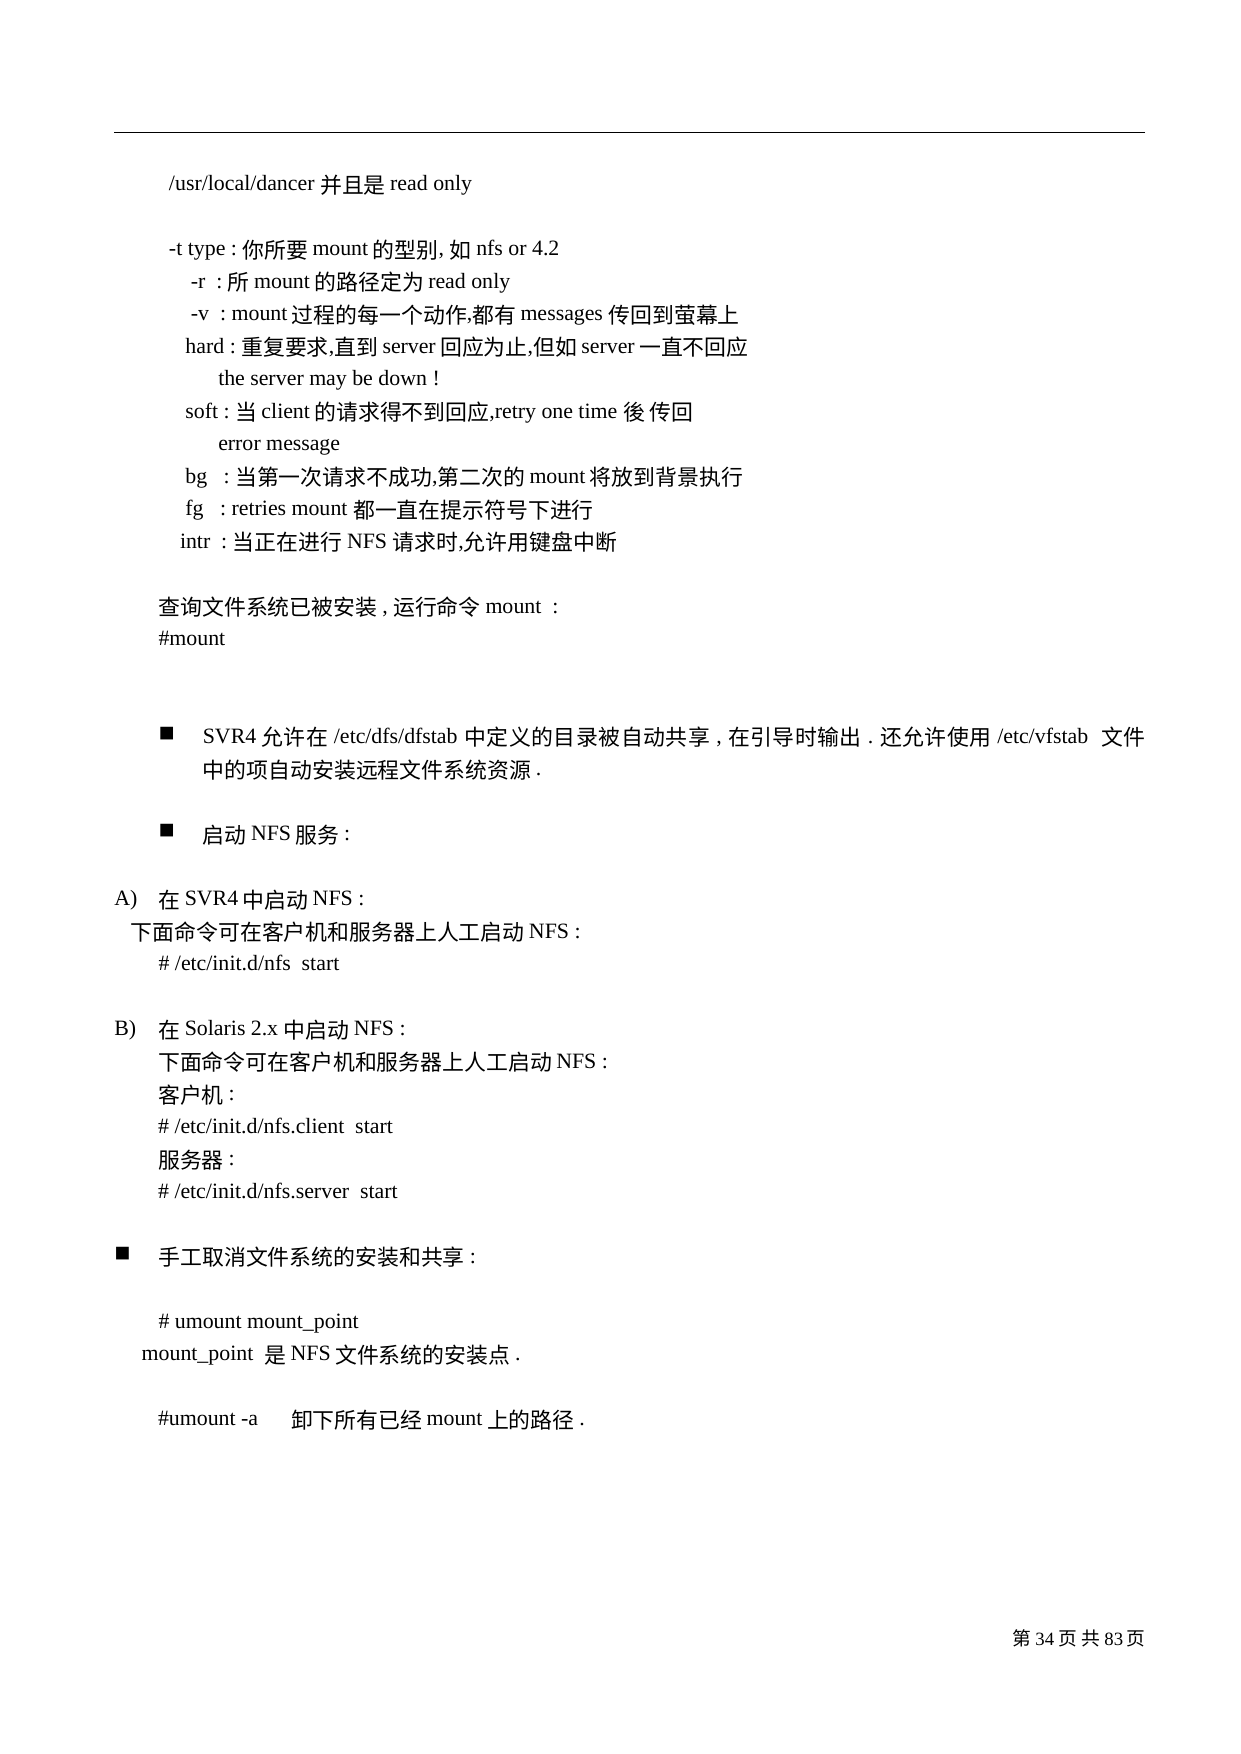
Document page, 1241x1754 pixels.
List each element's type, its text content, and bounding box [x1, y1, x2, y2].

text mount_point 是NFS文件系统的安装点 . [114, 1332, 1145, 1364]
text error message [114, 422, 1145, 454]
text 查询文件系统已被安装 , 运行命令 mount : [158, 584, 1145, 617]
text 下面命令可在客户机和服务器上人工启动NFS : [114, 1039, 1145, 1072]
text /usr/local/dancer 并且是read only [114, 162, 1145, 194]
text 客户机 : [114, 1072, 1145, 1104]
text fg : retries mount 都一直在提示符号下进行 [114, 487, 1145, 519]
text # umount mount_point [158, 1299, 1145, 1332]
text -v : mount过程的每一个动作,都有messages 传回到萤幕上 [114, 292, 1145, 324]
text 服务器 : [114, 1137, 1145, 1169]
text # /etc/init.d/nfs.client start [114, 1104, 1145, 1137]
text #umount -a 卸下所有已经mount上的路径 . [114, 1397, 1145, 1429]
text #mount [158, 617, 1145, 649]
text -t type : 你所要mount的型别, 如 nfs or 4.2 [114, 227, 1145, 259]
list 在SVR4中启动NFS : [114, 877, 1145, 909]
text # /etc/init.d/nfs.server start [114, 1169, 1145, 1202]
text bg : 当第一次请求不成功,第二次的mount将放到背景执行 [114, 454, 1145, 487]
text # /etc/init.d/nfs start [158, 942, 1145, 974]
list 在Solaris 2.x 中启动NFS : [114, 1007, 1145, 1039]
list 手工取消文件系统的安装和共享 : [114, 1234, 1145, 1267]
list SVR4允许在 /etc/dfs/dfstab 中定义的目录被自动共享 , 在引导时输出 . 还允许使用 /etc/vfstab 文件中的项自动安装远程文件系统资源 . [158, 714, 1145, 779]
text hard : 重复要求,直到server回应为止,但如server一直不回应 [114, 324, 1145, 357]
text 下面命令可在客户机和服务器上人工启动NFS : [114, 909, 1145, 942]
list 启动NFS服务 : [158, 812, 1145, 844]
text -r : 所mount的路径定为read only [114, 259, 1145, 292]
text soft : 当client的请求得不到回应,retry one time 後 传回 [114, 389, 1145, 422]
text intr : 当正在进行 NFS 请求时,允许用键盘中断 [114, 519, 1145, 552]
text the server may be down ! [114, 357, 1145, 389]
